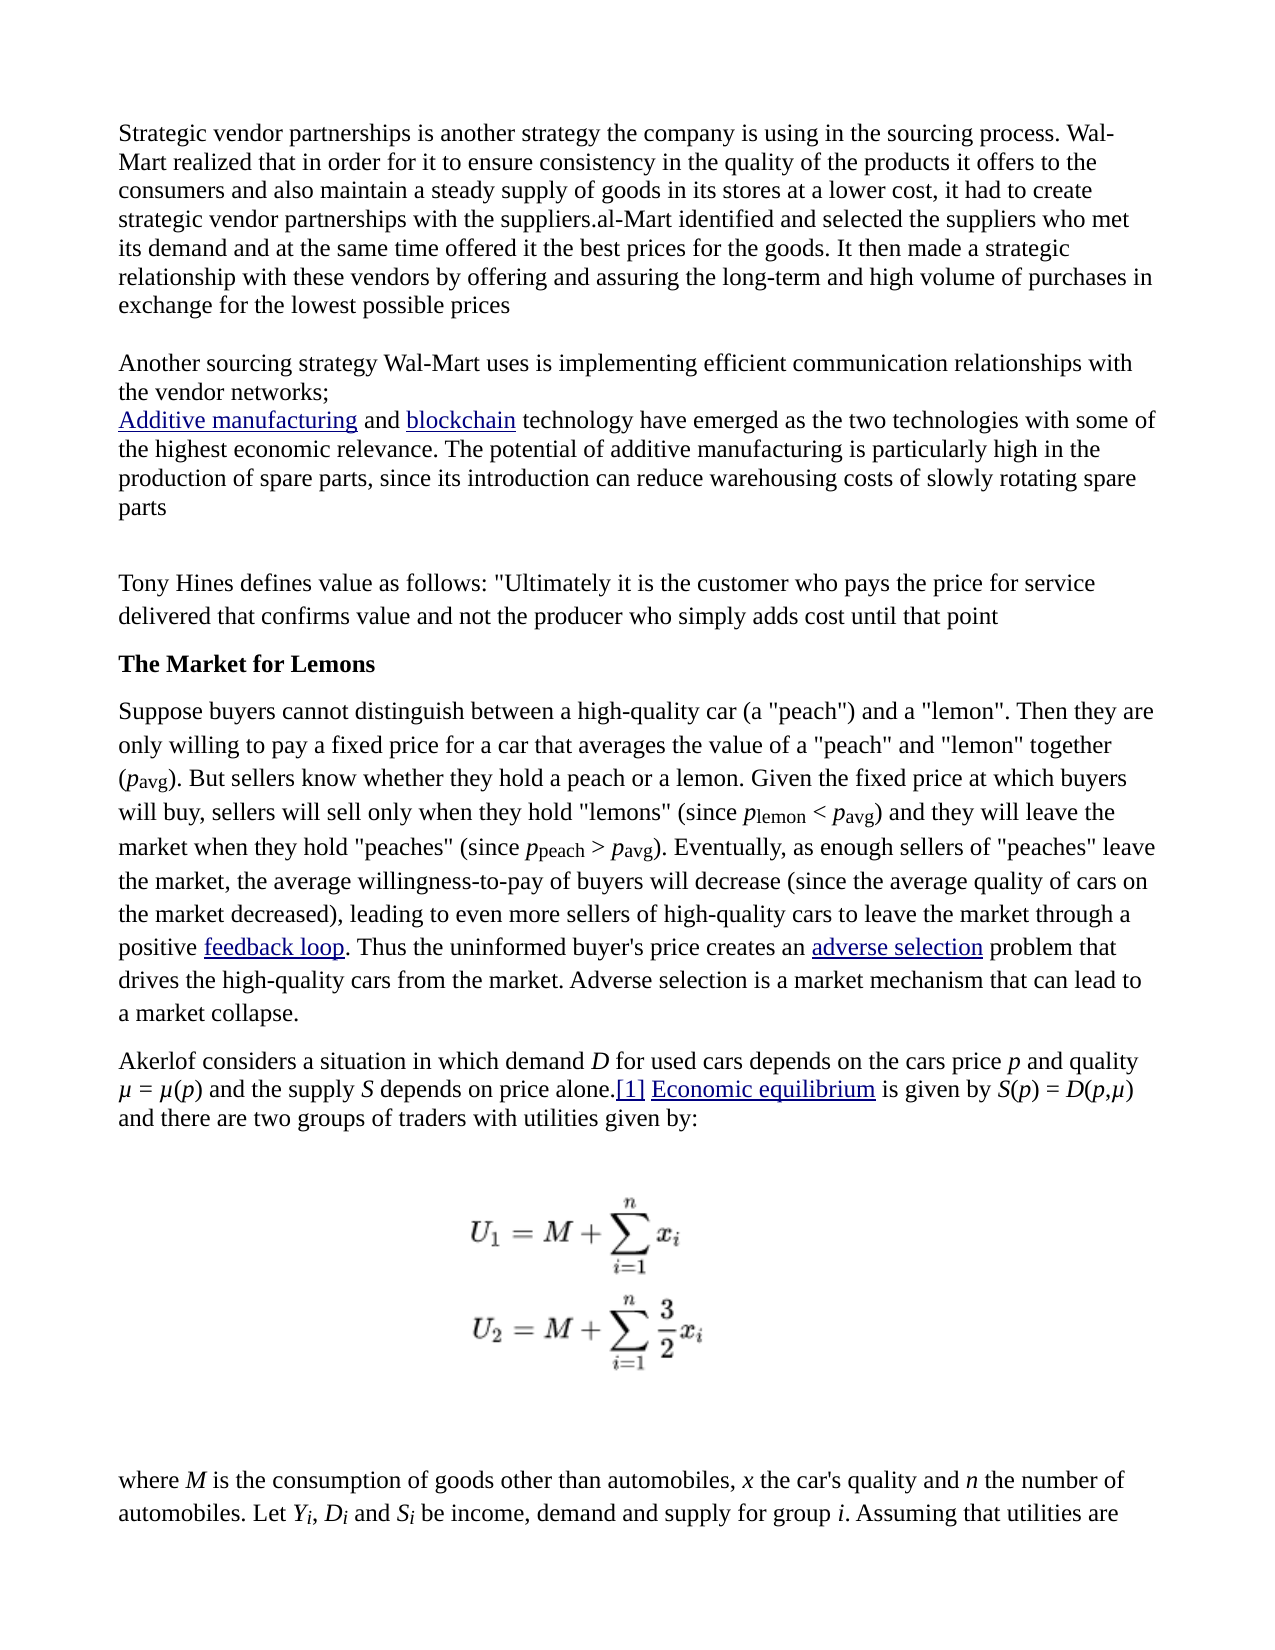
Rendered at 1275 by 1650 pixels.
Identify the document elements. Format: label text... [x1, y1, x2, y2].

text The Market for Lemons [118, 649, 1157, 678]
text Strategic vendor partnerships is another strategy the company is using in the sourcing process. Wal-Mart realized that in order for it to ensure consistency in the quality of the products it offers to the consumers and also maintain a steady supply of goods in its stores at a lower cost, it had to create strategic vendor partnerships with the suppliers.al-Mart identified and selected the suppliers who met its demand and at the same time offered it the best prices for the goods. It then made a strategic relationship with these vendors by offering and assuring the long-term and high volume of purchases in exchange for the lowest possible prices [118, 118, 1157, 319]
text Akerlof considers a situation in which demand D for used cars depends on the cars price p and quality µ = µ(p) and the supply S depends on price alone.[1] Economic equilibrium is given by S(p) = D(p,µ) and there are two groups of traders with utilities given by: [118, 1046, 1157, 1132]
text where M is the consumption of goods other than automobiles, x the car's quality and n the number of automobiles. Let Yi, Di and Si be income, demand and supply for group i. Assuming that utilities are [118, 1465, 1157, 1528]
picture [421, 1179, 815, 1391]
text Tony Hines defines value as follows: "Ultimately it is the customer who pays the price for service delivered that confirms value and not the producer who simply adds cost until that point [118, 568, 1157, 630]
text Another sourcing strategy Wal-Mart uses is implementing efficient communication relationships with the vendor networks; [118, 348, 1157, 406]
text Additive manufacturing and blockchain technology have emerged as the two technologies with some of the highest economic relevance. The potential of additive manufacturing is particularly high in the production of spare parts, since its introduction can reduce warehousing costs of slowly rotating spare parts [118, 406, 1157, 521]
text Suppose buyers cannot distinguish between a high-quality car (a "peach") and a "lemon". Then they are only willing to pay a fixed price for a car that averages the value of a "peach" and "lemon" together (pavg). But sellers know whether they hold a peach or a lemon. Given the fixed price at which buyers will buy, sellers will sell only when they hold "lemons" (since plemon < pavg) and they will leave the market when they hold "peaches" (since ppeach > pavg). Eventually, as enough sellers of "peaches" leave the market, the average willingness-to-pay of buyers will decrease (since the average quality of cars on the market decreased), leading to even more sellers of high-quality cars to leave the market through a positive feedback loop. Thus the uninformed buyer's price creates an adverse selection problem that drives the high-quality cars from the market. Adverse selection is a market mechanism that can lead to a market collapse. [118, 696, 1157, 1027]
